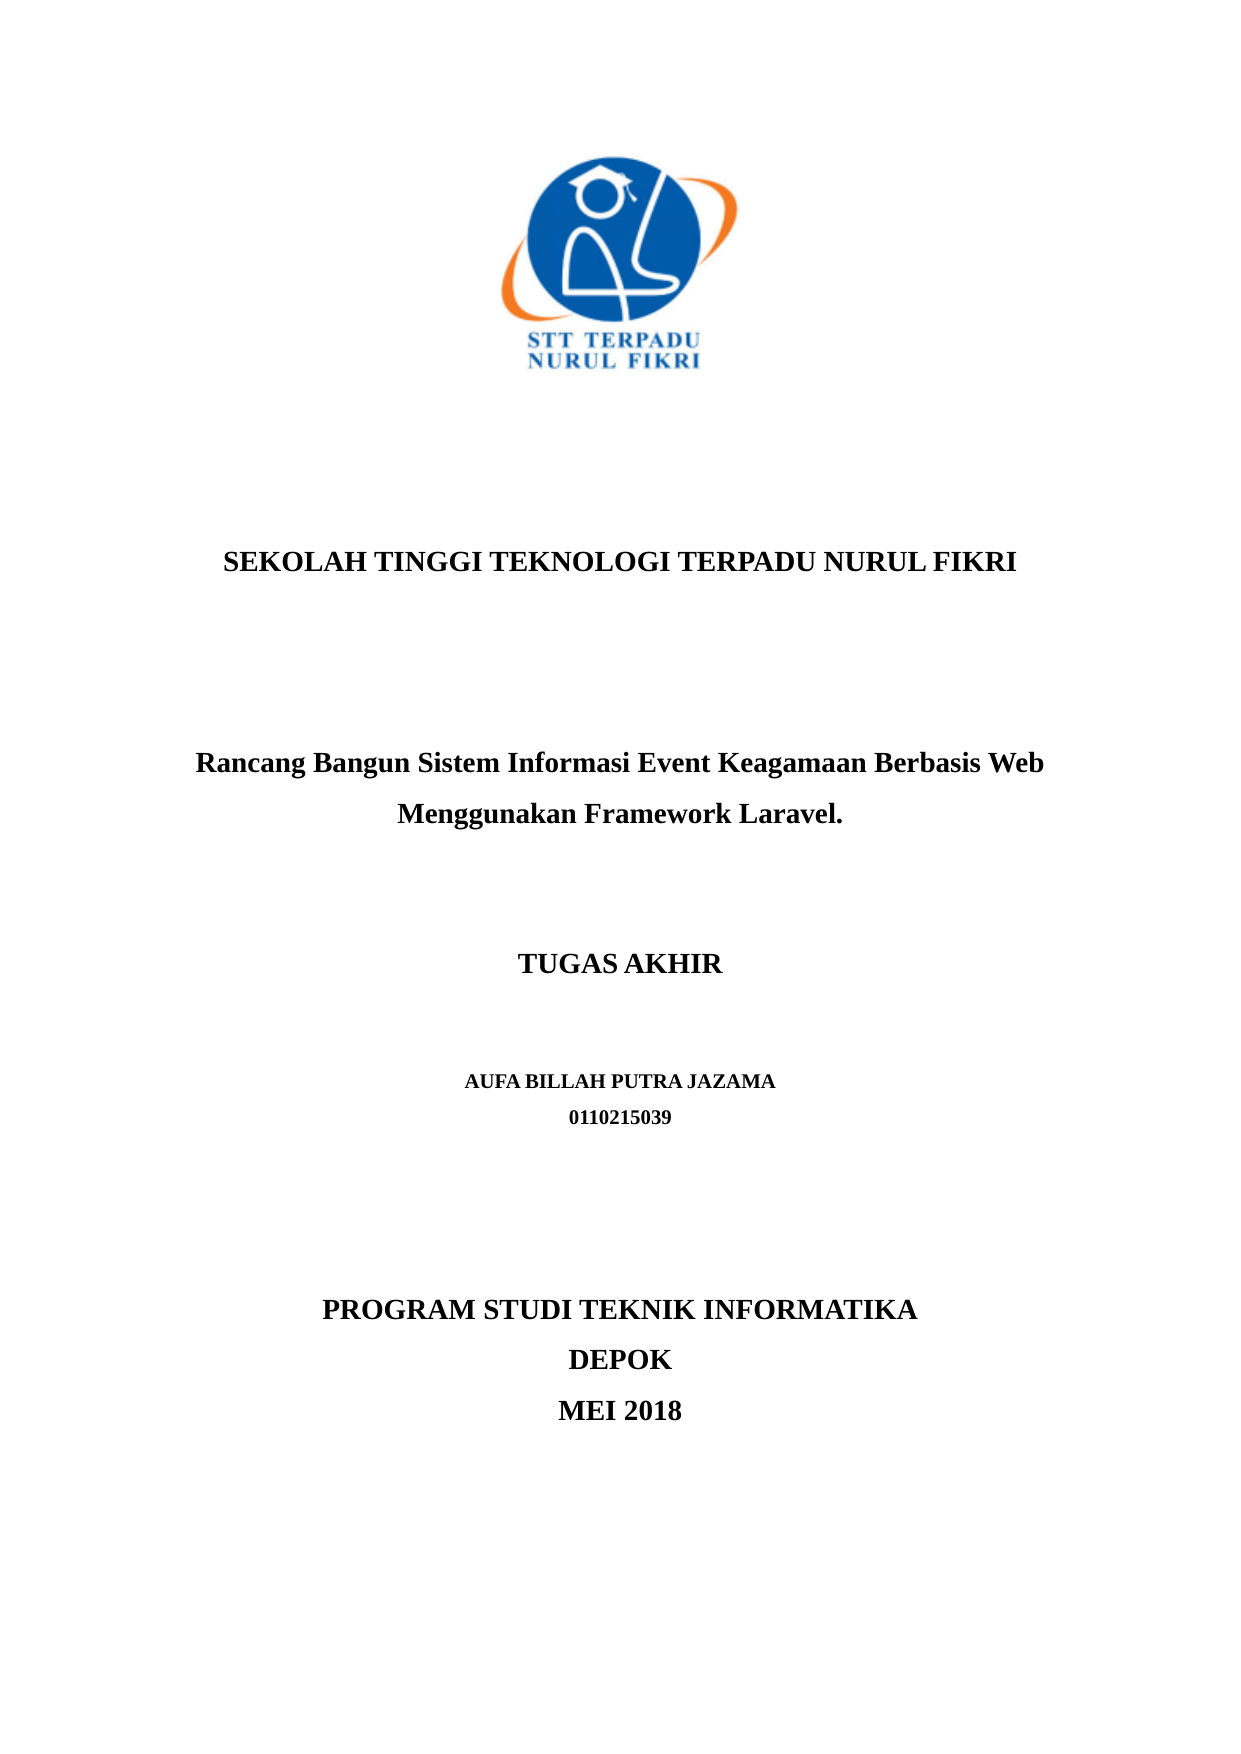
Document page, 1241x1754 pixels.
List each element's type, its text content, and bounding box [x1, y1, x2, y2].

text SEKOLAH TINGGI TEKNOLOGI TERPADU NURUL FIKRI [187, 544, 1053, 578]
picture [500, 150, 740, 377]
text AUFA BILLAH PUTRA JAZAMA [187, 1069, 1053, 1093]
text DEPOK [187, 1342, 1053, 1376]
text MEI 2018 [187, 1393, 1053, 1426]
text TUGAS AKHIR [187, 947, 1053, 980]
text 0110215039 [187, 1105, 1053, 1129]
text Rancang Bangun Sistem Informasi Event Keagamaan Berbasis Web Menggunakan Framework Laravel. [187, 745, 1053, 829]
text PROGRAM STUDI TEKNIK INFORMATIKA [187, 1292, 1053, 1326]
